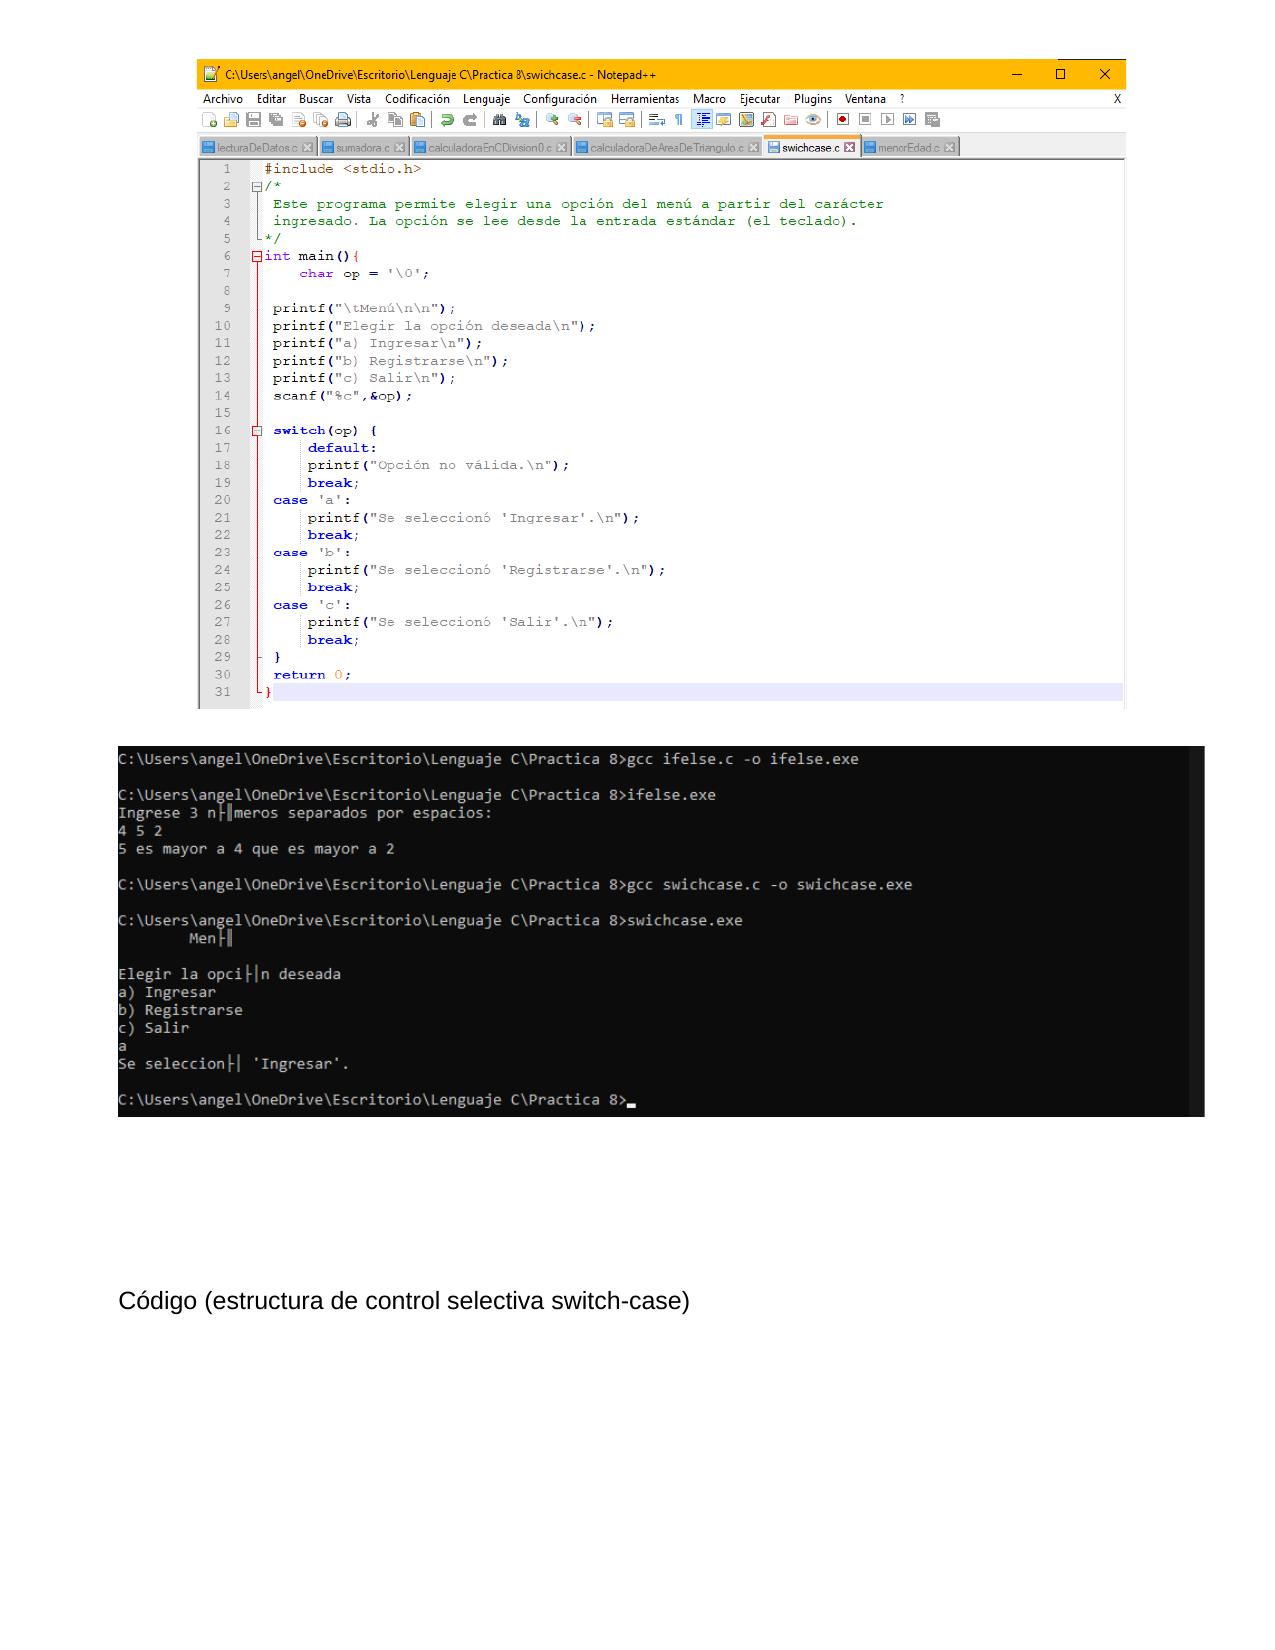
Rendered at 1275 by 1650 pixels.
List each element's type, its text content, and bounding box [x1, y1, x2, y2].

text Código (estructura de control selectiva switch-case) [118, 1286, 1205, 1314]
